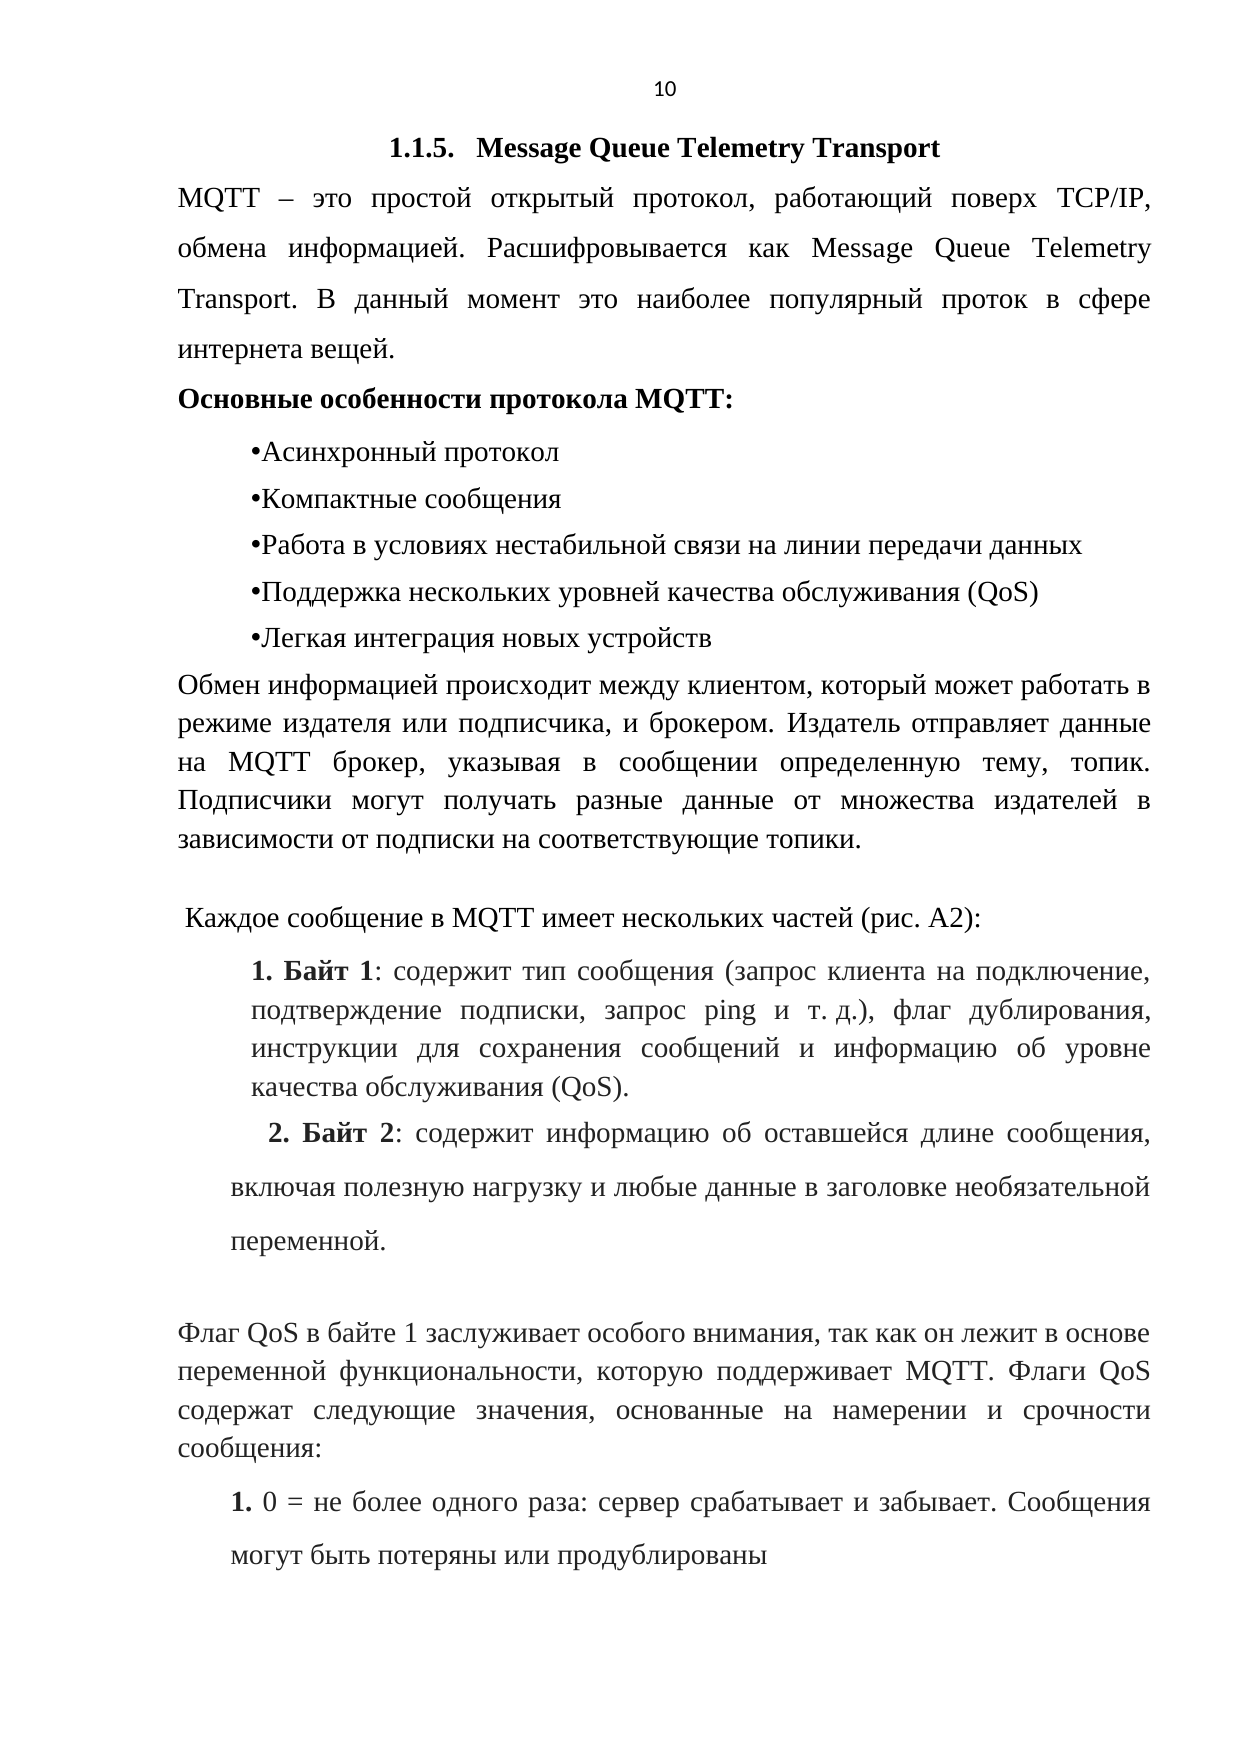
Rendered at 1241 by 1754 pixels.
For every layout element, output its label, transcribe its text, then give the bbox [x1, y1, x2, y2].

text Обмен информацией происходит между клиентом, который может работать в режиме издателя или подписчика, и брокером. Издатель отправляет данные на MQTT брокер, указывая в сообщении определенную тему, топик. Подписчики могут получать разные данные от множества издателей в зависимости от подписки на соответствующие топики. [177, 667, 1152, 854]
list 1. Байт 1: содержит тип сообщения (запрос клиента на подключение, подтверждение подписки, запрос ping и т. д.), флаг дублирования, инструкции для сохранения сообщений и информацию об уровне качества обслуживания (QoS). [177, 953, 1152, 1103]
text Флаг QoS в байте 1 заслуживает особого внимания, так как он лежит в основе переменной функциональности, которую поддерживает MQTT. Флаги QoS содержат следующие значения, основанные на намерении и срочности сообщения: [177, 1276, 1152, 1464]
list Легкая интеграция новых устройств [177, 620, 1152, 654]
text Каждое сообщение в MQTT имеет нескольких частей (рис. А2): [177, 867, 1152, 934]
text Основные особенности протокола MQTT: [177, 381, 1152, 415]
list Компактные сообщения [177, 481, 1152, 514]
list 1. 0 = не более одного раза: сервер срабатывает и забывает. Сообщения могут быть потеряны или продублированы [177, 1484, 1152, 1571]
list 2. Байт 2: содержит информацию об оставшейся длине сообщения, включая полезную нагрузку и любые данные в заголовке необязательной переменной. [177, 1115, 1152, 1256]
text MQTT – это простой открытый протокол, работающий поверх TCP/IP, обмена информацией. Расшифровывается как Message Queue Telemetry Transport. В данный момент это наиболее популярный проток в сфере интернета вещей. [177, 180, 1152, 364]
list 1.1.5. Message Queue Telemetry Transport [177, 130, 1152, 163]
list Работа в условиях нестабильной связи на линии передачи данных [177, 527, 1152, 561]
list Асинхронный протокол [177, 434, 1152, 468]
list Поддержка нескольких уровней качества обслуживания (QoS) [177, 574, 1152, 607]
